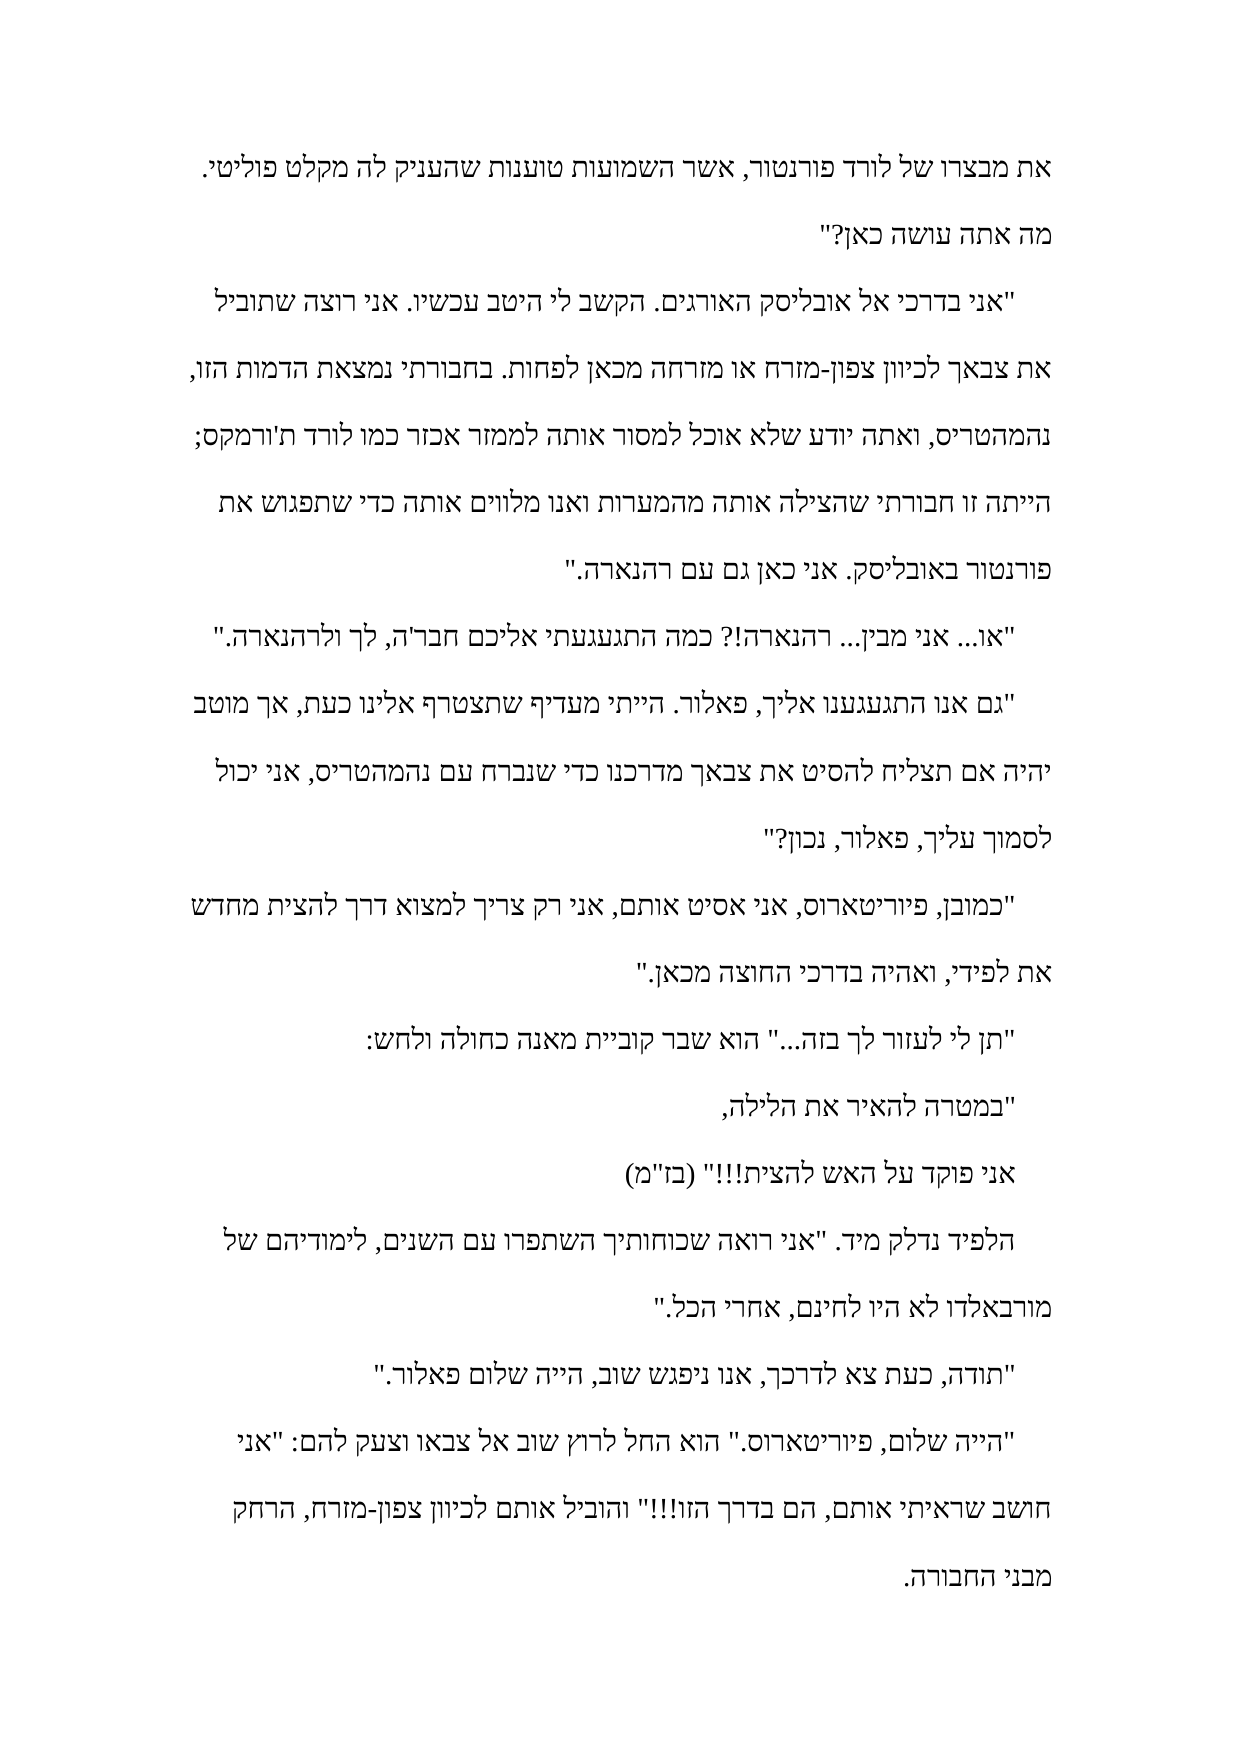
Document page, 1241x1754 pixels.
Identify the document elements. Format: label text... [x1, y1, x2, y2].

text "אני בדרכי אל אובליסק האורגים. הקשב לי היטב עכשיו. אני רוצה שתוביל את צבאך לכיוון צפון-מזרח או מזרחה מכאן לפחות. בחבורתי נמצאת הדמות הזו, נהמהטריס, ואתה יודע שלא אוכל למסור אותה לממזר אכזר כמו לורד ת'ורמקס; הייתה זו חבורתי שהצילה אותה מהמערות ואנו מלווים אותה כדי שתפגוש את פורנטור באובליסק. אני כאן גם עם רהנארה." [187, 284, 1053, 586]
text "גם אנו התגעגענו אליך, פאלור. הייתי מעדיף שתצטרף אלינו כעת, אך מוטב יהיה אם תצליח להסיט את צבאך מדרכנו כדי שנברח עם נהמהטריס, אני יכול לסמוך עליך, פאלור, נכון?" [187, 687, 1053, 854]
text "תודה, כעת צא לדרכך, אנו ניפגש שוב, הייה שלום פאלור." [187, 1357, 1053, 1391]
text אני פוקד על האש להצית!!!" (בז"מ) [187, 1156, 1053, 1190]
text "כמובן, פיוריטארוס, אני אסיט אותם, אני רק צריך למצוא דרך להצית מחדש את לפידי, ואהיה בדרכי החוצה מכאן." [187, 888, 1053, 988]
text "במטרה להאיר את הלילה, [187, 1089, 1053, 1123]
text "או... אני מבין... רהנארה!? כמה התגעגעתי אליכם חבר'ה, לך ולרהנארה." [187, 619, 1053, 653]
text הלפיד נדלק מיד. "אני רואה שכוחותיך השתפרו עם השנים, לימודיהם של מורבאלדו לא היו לחינם, אחרי הכל." [187, 1223, 1053, 1324]
text את מבצרו של לורד פורנטור, אשר השמועות טוענות שהעניק לה מקלט פוליטי. מה אתה עושה כאן?" [187, 150, 1053, 251]
text "הייה שלום, פיוריטארוס." הוא החל לרוץ שוב אל צבאו וצעק להם: "אני חושב שראיתי אותם, הם בדרך הזו!!!" והוביל אותם לכיוון צפון-מזרח, הרחק מבני החבורה. [187, 1424, 1053, 1592]
text "תן לי לעזור לך בזה..." הוא שבר קוביית מאנה כחולה ולחש: [187, 1022, 1053, 1056]
